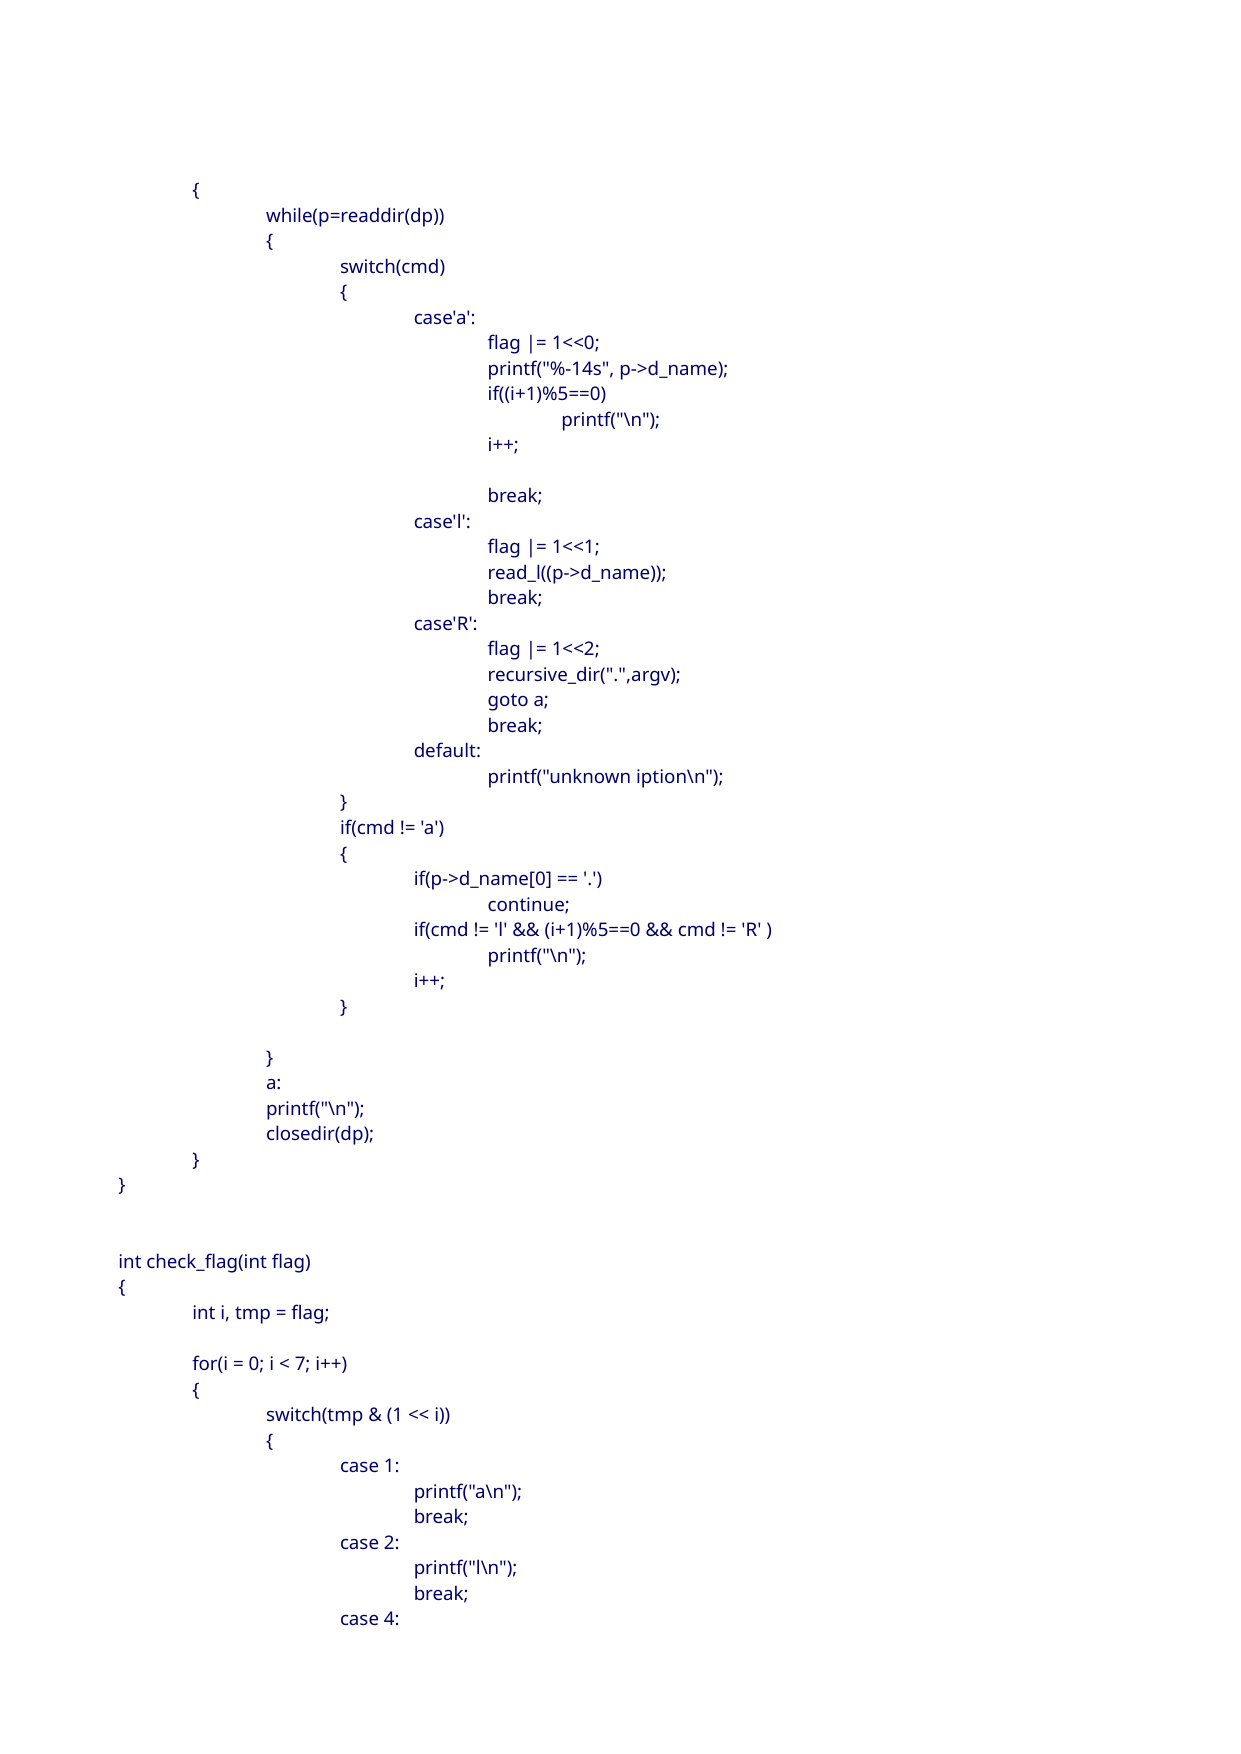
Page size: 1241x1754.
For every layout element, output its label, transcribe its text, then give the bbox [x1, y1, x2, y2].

text flag |= 1<<1; [118, 534, 1122, 559]
text printf("unknown iption\n"); [118, 763, 1122, 789]
text { [118, 227, 1122, 253]
text } [118, 1146, 1122, 1172]
text switch(cmd) [118, 253, 1122, 278]
text if(cmd != 'a') [118, 814, 1122, 840]
text case'R': [118, 610, 1122, 636]
text goto a; [118, 687, 1122, 712]
text case'a': [118, 304, 1122, 329]
text printf("%-14s", p->d_name); [118, 355, 1122, 381]
text flag |= 1<<2; [118, 636, 1122, 661]
text break; [118, 712, 1122, 738]
text switch(tmp & (1 << i)) [118, 1401, 1122, 1427]
text break; [118, 1503, 1122, 1529]
text printf("\n"); [118, 1095, 1122, 1121]
text } [118, 789, 1122, 814]
text case'l': [118, 508, 1122, 534]
text recursive_dir(".",argv); [118, 661, 1122, 687]
text printf("l\n"); [118, 1554, 1122, 1580]
text printf("a\n"); [118, 1478, 1122, 1503]
text closedir(dp); [118, 1121, 1122, 1146]
text flag |= 1<<0; [118, 329, 1122, 355]
text if(p->d_name[0] == '.') [118, 865, 1122, 891]
text a: [118, 1069, 1122, 1095]
text { [118, 278, 1122, 304]
text case 2: [118, 1529, 1122, 1554]
text { [118, 176, 1122, 202]
text i++; [118, 967, 1122, 993]
text { [118, 1274, 1122, 1299]
text while(p=readdir(dp)) [118, 202, 1122, 227]
text break; [118, 483, 1122, 508]
text int i, tmp = flag; [118, 1299, 1122, 1325]
text { [118, 840, 1122, 865]
text break; [118, 585, 1122, 610]
text } [118, 1044, 1122, 1069]
text continue; [118, 891, 1122, 916]
text case 4: [118, 1606, 1122, 1631]
text printf("\n"); [118, 406, 1122, 432]
text if(cmd != 'l' && (i+1)%5==0 && cmd != 'R' ) [118, 916, 1122, 942]
text { [118, 1376, 1122, 1401]
text read_l((p->d_name)); [118, 559, 1122, 585]
text default: [118, 738, 1122, 763]
text break; [118, 1580, 1122, 1606]
text case 1: [118, 1452, 1122, 1478]
text if((i+1)%5==0) [118, 381, 1122, 406]
text } [118, 993, 1122, 1018]
text i++; [118, 432, 1122, 457]
text { [118, 1427, 1122, 1452]
text } [118, 1172, 1122, 1197]
text for(i = 0; i < 7; i++) [118, 1350, 1122, 1376]
text int check_flag(int flag) [118, 1248, 1122, 1274]
text printf("\n"); [118, 942, 1122, 967]
